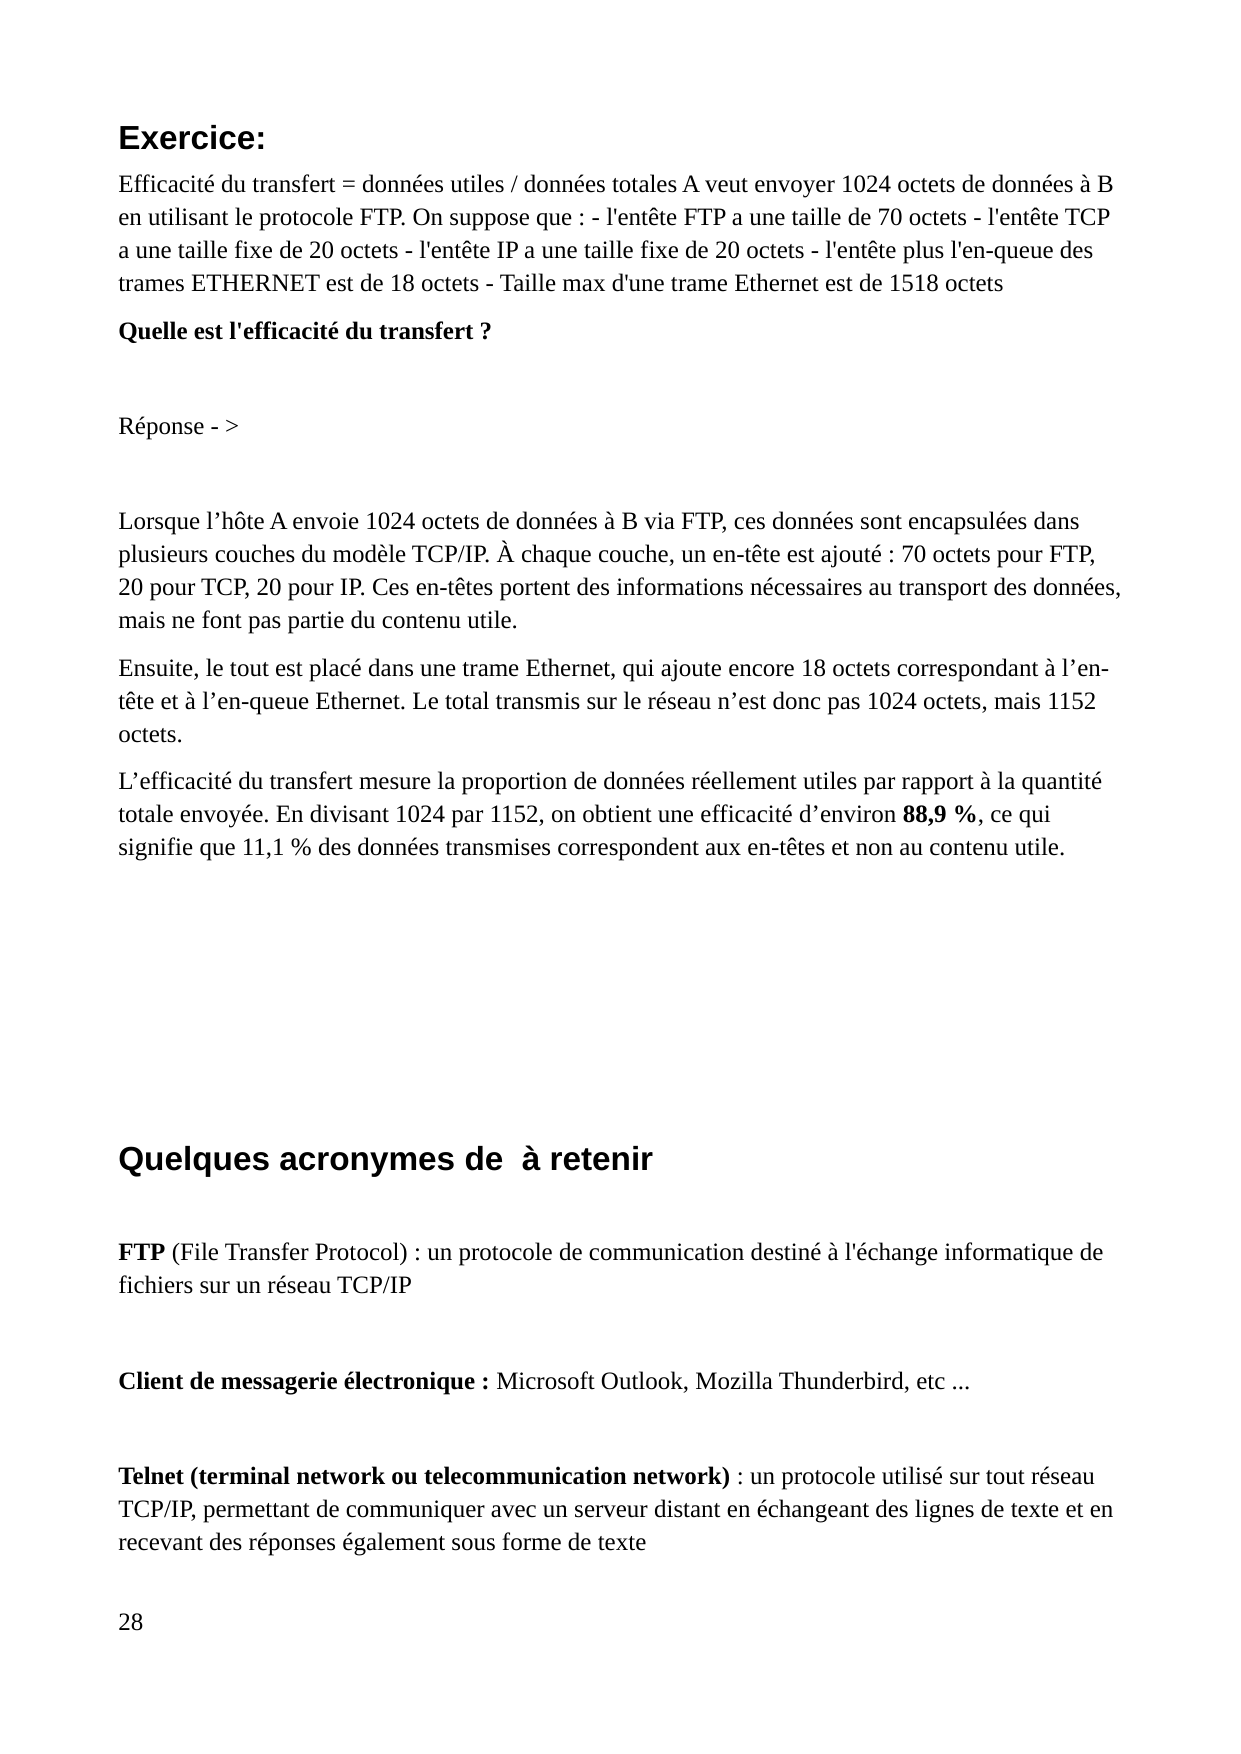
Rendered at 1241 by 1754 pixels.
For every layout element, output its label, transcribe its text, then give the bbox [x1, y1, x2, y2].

subtitle Quelques acronymes de à retenir [118, 1139, 1122, 1177]
text Réponse - > [118, 411, 1122, 440]
text Quelle est l'efficacité du transfert ? [118, 316, 1122, 344]
subtitle Exercice: [118, 118, 1122, 157]
text L’efficacité du transfert mesure la proportion de données réellement utiles par rapport à la quantité totale envoyée. En divisant 1024 par 1152, on obtient une efficacité d’environ 88,9 %, ce qui signifie que 11,1 % des données transmises correspondent aux en-têtes et non au contenu utile. [118, 766, 1122, 861]
text Efficacité du transfert = données utiles / données totales A veut envoyer 1024 octets de données à B en utilisant le protocole FTP. On suppose que : - l'entête FTP a une taille de 70 octets - l'entête TCP a une taille fixe de 20 octets - l'entête IP a une taille fixe de 20 octets - l'entête plus l'en-queue des trames ETHERNET est de 18 octets - Taille max d'une trame Ethernet est de 1518 octets [118, 169, 1122, 297]
text FTP (File Transfer Protocol) : un protocole de communication destiné à l'échange informatique de fichiers sur un réseau TCP/IP [118, 1237, 1122, 1299]
text Ensuite, le tout est placé dans une trame Ethernet, qui ajoute encore 18 octets correspondant à l’en-tête et à l’en-queue Ethernet. Le total transmis sur le réseau n’est donc pas 1024 octets, mais 1152 octets. [118, 653, 1122, 748]
text Telnet (terminal network ou telecommunication network) : un protocole utilisé sur tout réseau TCP/IP, permettant de communiquer avec un serveur distant en échangeant des lignes de texte et en recevant des réponses également sous forme de texte [118, 1461, 1122, 1556]
text Client de messagerie électronique : Microsoft Outlook, Mozilla Thunderbird, etc ... [118, 1366, 1122, 1394]
text Lorsque l’hôte A envoie 1024 octets de données à B via FTP, ces données sont encapsulées dans plusieurs couches du modèle TCP/IP. À chaque couche, un en-tête est ajouté : 70 octets pour FTP, 20 pour TCP, 20 pour IP. Ces en-têtes portent des informations nécessaires au transport des données, mais ne font pas partie du contenu utile. [118, 506, 1122, 634]
